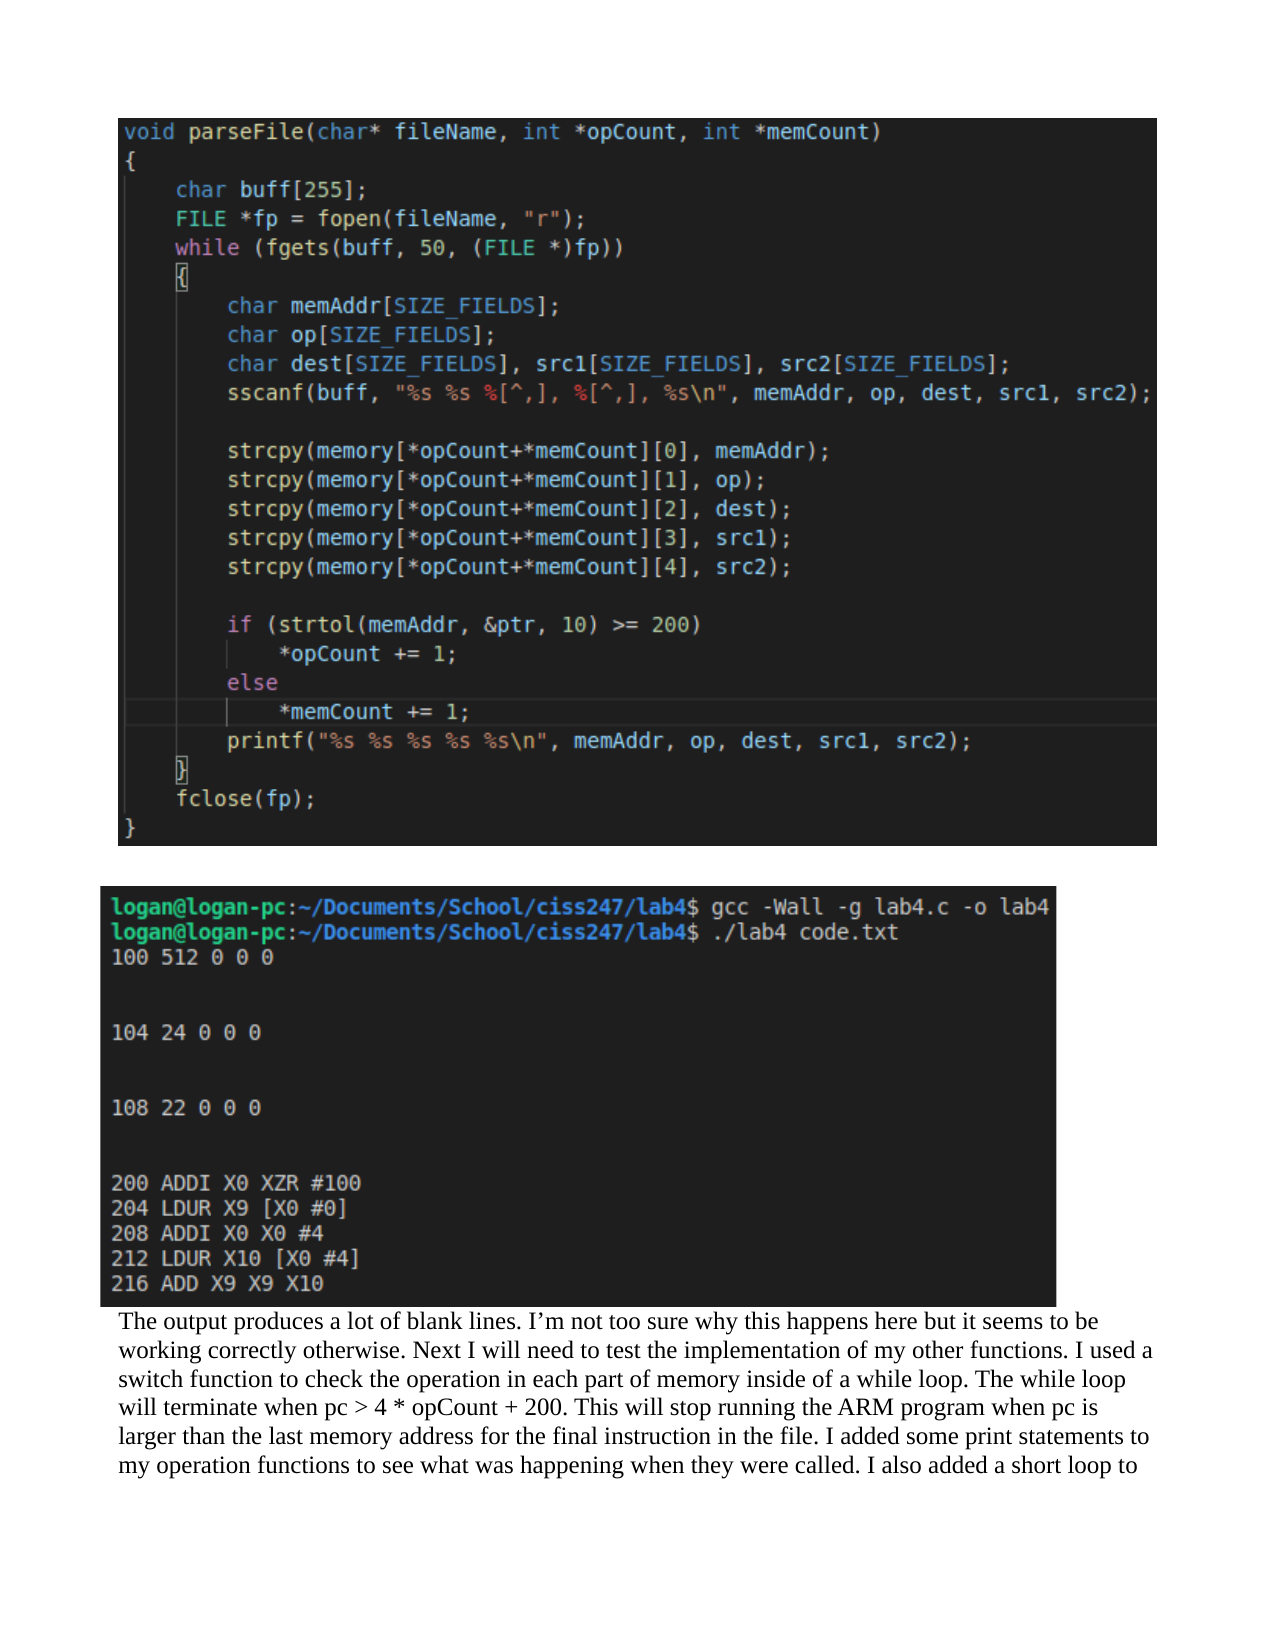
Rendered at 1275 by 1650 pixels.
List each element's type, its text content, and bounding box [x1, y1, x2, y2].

picture [100, 886, 1057, 1307]
text The output produces a lot of blank lines. I’m not too sure why this happens here but it seems to be working correctly otherwise. Next I will need to test the implementation of my other functions. I used a switch function to check the operation in each part of memory inside of a while loop. The while loop will terminate when pc > 4 * opCount + 200. This will stop running the ARM program when pc is larger than the last memory address for the final instruction in the file. I added some print statements to my operation functions to see what was happening when they were called. I also added a short loop to [118, 874, 1157, 1479]
picture [118, 118, 1157, 846]
